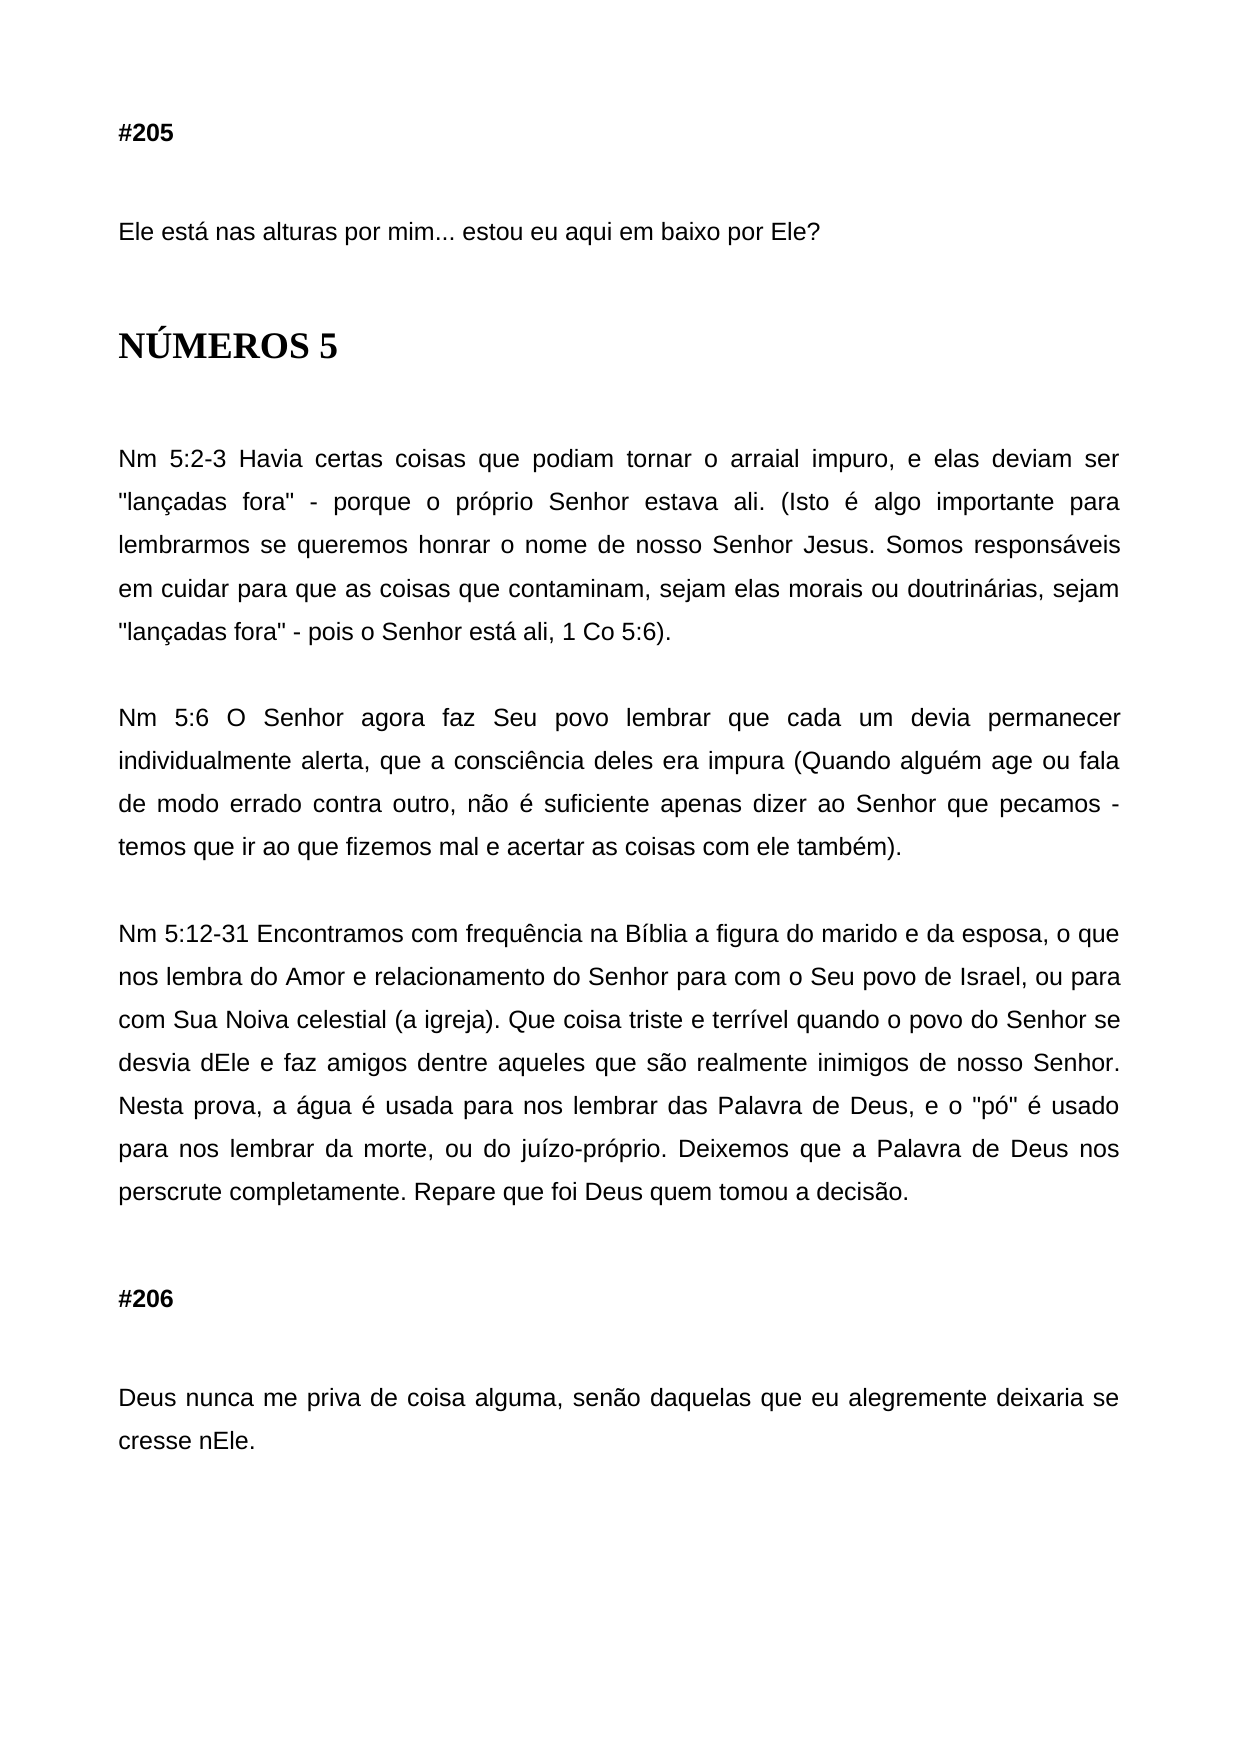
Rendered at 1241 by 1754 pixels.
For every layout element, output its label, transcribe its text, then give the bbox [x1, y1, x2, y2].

text Ele está nas alturas por mim... estou eu aqui em baixo por Ele? [118, 217, 1122, 246]
subtitle #206 [118, 1284, 1122, 1313]
text Deus nunca me priva de coisa alguma, senão daquelas que eu alegremente deixaria se cresse nEle. [118, 1383, 1122, 1455]
subtitle NÚMEROS 5 [118, 324, 1122, 367]
subtitle #205 [118, 118, 1122, 147]
text Nm 5:2-3 Havia certas coisas que podiam tornar o arraial impuro, e elas deviam ser "lançadas fora" - porque o próprio Senhor estava ali. (Isto é algo importante para lembrarmos se queremos honrar o nome de nosso Senhor Jesus. Somos responsáveis em cuidar para que as coisas que contaminam, sejam elas morais ou doutrinárias, sejam "lançadas fora" - pois o Senhor está ali, 1 Co 5:6). [118, 444, 1122, 646]
text Nm 5:12-31 Encontramos com frequência na Bíblia a figura do marido e da esposa, o que nos lembra do Amor e relacionamento do Senhor para com o Seu povo de Israel, ou para com Sua Noiva celestial (a igreja). Que coisa triste e terrível quando o povo do Senhor se desvia dEle e faz amigos dentre aqueles que são realmente inimigos de nosso Senhor. Nesta prova, a água é usada para nos lembrar das Palavra de Deus, e o "pó" é usado para nos lembrar da morte, ou do juízo-próprio. Deixemos que a Palavra de Deus nos perscrute completamente. Repare que foi Deus quem tomou a decisão. [118, 919, 1122, 1206]
text Nm 5:6 O Senhor agora faz Seu povo lembrar que cada um devia permanecer individualmente alerta, que a consciência deles era impura (Quando alguém age ou fala de modo errado contra outro, não é suficiente apenas dizer ao Senhor que pecamos - temos que ir ao que fizemos mal e acertar as coisas com ele também). [118, 703, 1122, 861]
